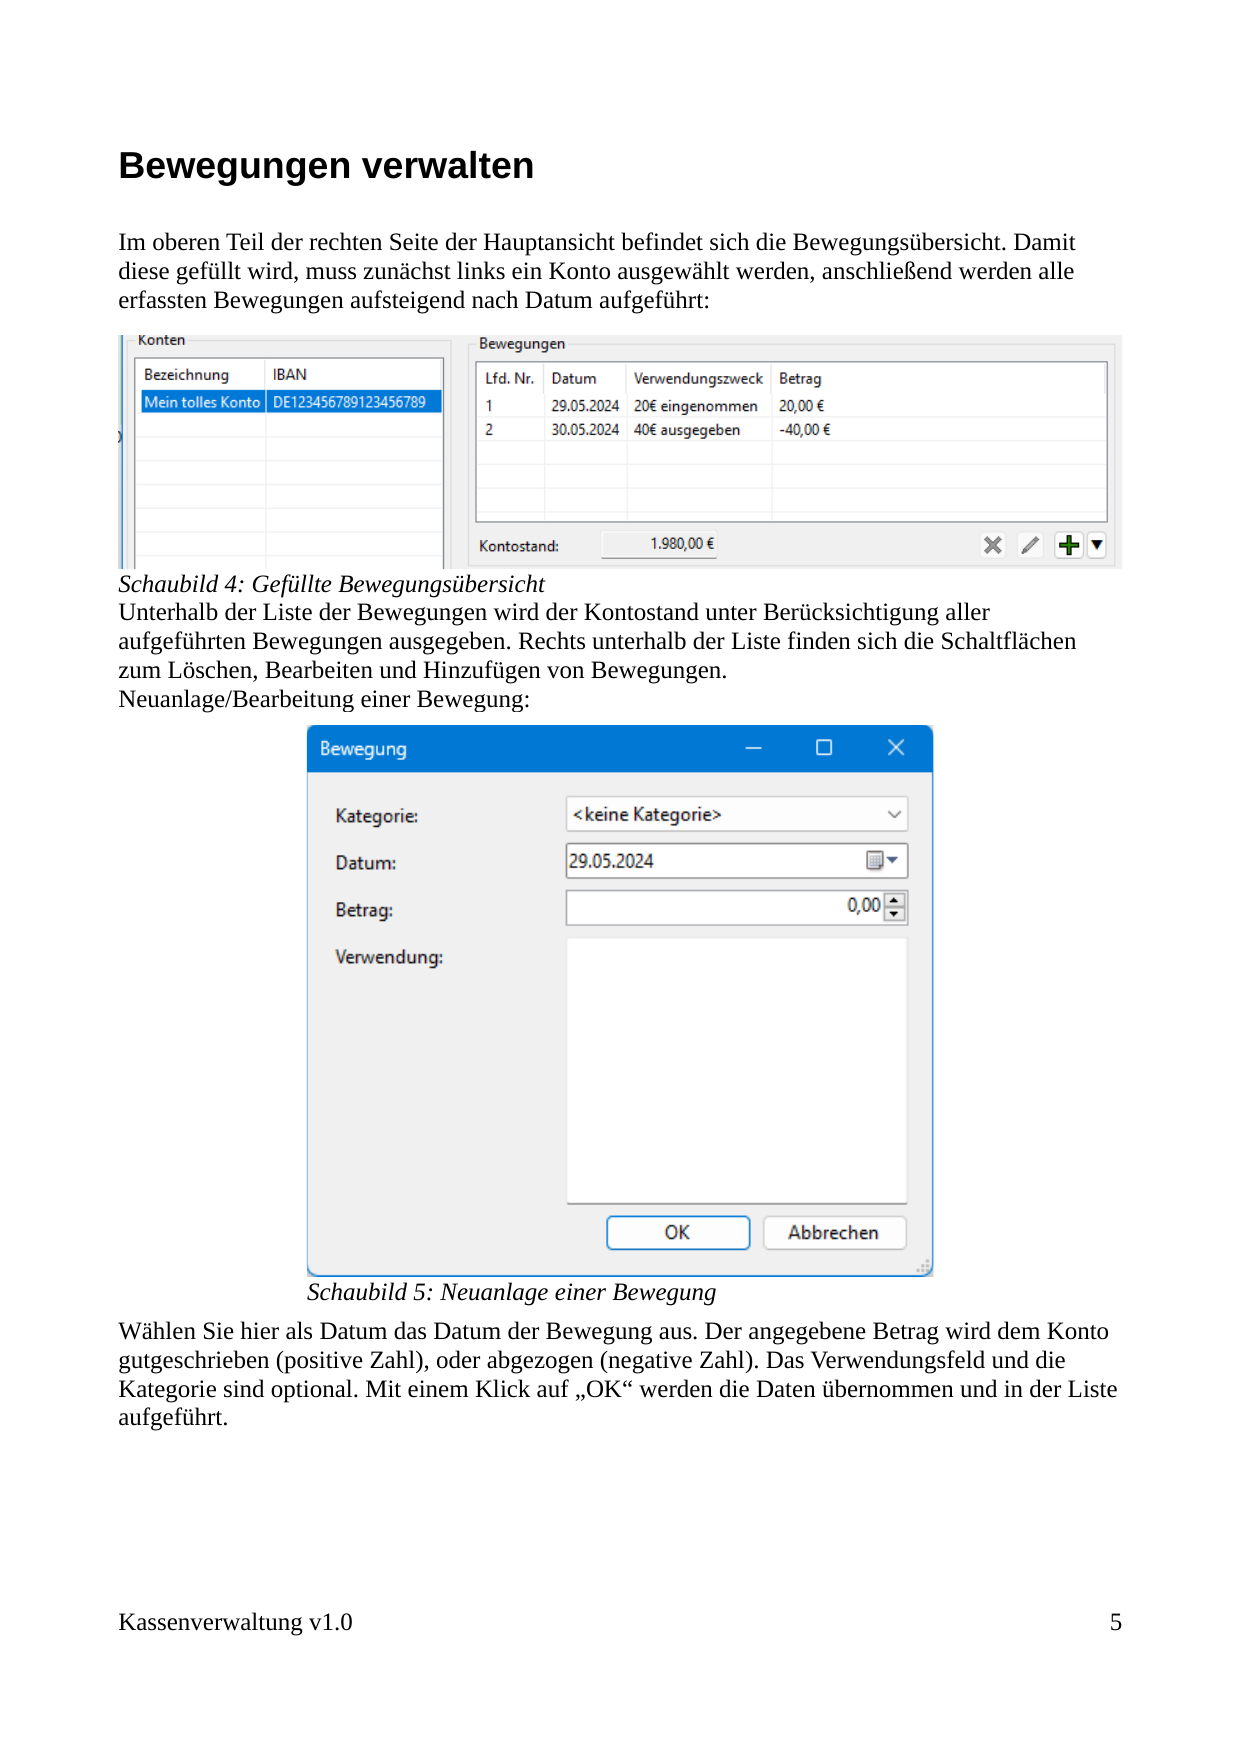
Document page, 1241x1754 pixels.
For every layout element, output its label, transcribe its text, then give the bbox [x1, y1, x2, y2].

picture [306, 725, 934, 1277]
subtitle Bewegungen verwalten [118, 143, 1122, 186]
text Schaubild 4: Gefüllte Bewegungsübersicht [118, 569, 1122, 597]
text Schaubild 5: Neuanlage einer Bewegung [307, 1277, 933, 1305]
picture [118, 335, 1123, 569]
text Neuanlage/Bearbeitung einer Bewegung: [118, 684, 1122, 712]
text Unterhalb der Liste der Bewegungen wird der Kontostand unter Berücksichtigung aller aufgeführten Bewegungen ausgegeben. Rechts unterhalb der Liste finden sich die Schaltflächen zum Löschen, Bearbeiten und Hinzufügen von Bewegungen. [118, 597, 1122, 684]
text Im oberen Teil der rechten Seite der Hauptansicht befindet sich die Bewegungsübersicht. Damit diese gefüllt wird, muss zunächst links ein Konto ausgewählt werden, anschließend werden alle erfassten Bewegungen aufsteigend nach Datum aufgeführt: [118, 227, 1122, 314]
text Wählen Sie hier als Datum das Datum der Bewegung aus. Der angegebene Betrag wird dem Konto gutgeschrieben (positive Zahl), oder abgezogen (negative Zahl). Das Verwendungsfeld und die Kategorie sind optional. Mit einem Klick auf „OK“ werden die Daten übernommen und in der Liste aufgeführt. [118, 1316, 1122, 1431]
